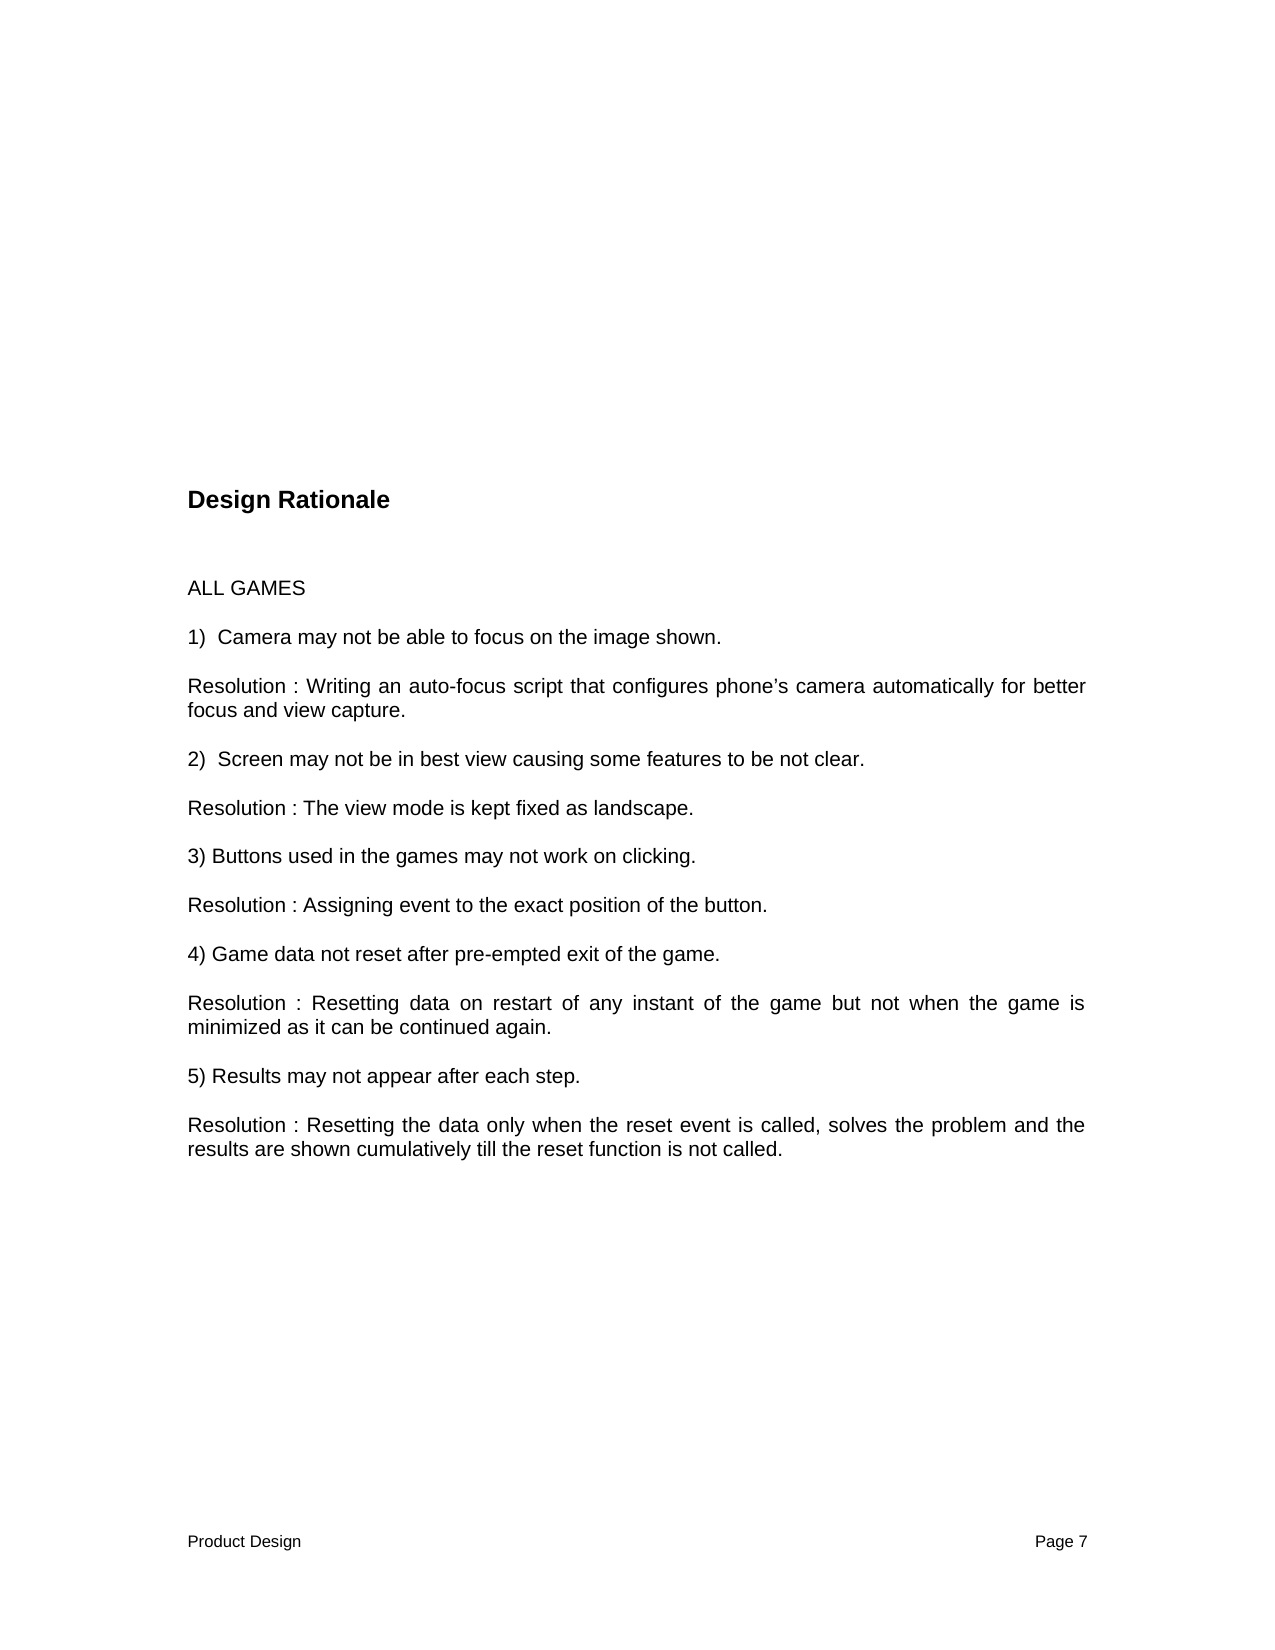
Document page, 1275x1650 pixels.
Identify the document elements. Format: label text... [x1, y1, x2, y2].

text 5) Results may not appear after each step. [187, 1064, 1087, 1088]
text Resolution : Resetting data on restart of any instant of the game but not when the game is minimized as it can be continued again. [187, 991, 1087, 1039]
text 2) Screen may not be in best view causing some features to be not clear. [187, 746, 1087, 770]
text 4) Game data not reset after pre-empted exit of the game. [187, 942, 1087, 966]
text Resolution : Assigning event to the exact position of the button. [187, 893, 1087, 917]
text ALL GAMES [187, 576, 1087, 599]
text Resolution : Writing an auto-focus script that configures phone’s camera automatically for better focus and view capture. [187, 673, 1087, 721]
text 1) Camera may not be able to focus on the image shown. [187, 624, 1087, 648]
text Resolution : Resetting the data only when the reset event is called, solves the problem and the results are shown cumulatively till the reset function is not called. [187, 1113, 1087, 1161]
text 3) Buttons used in the games may not work on clicking. [187, 844, 1087, 868]
text Resolution : The view mode is kept fixed as landscape. [187, 795, 1087, 819]
subtitle Design Rationale [187, 485, 1087, 514]
